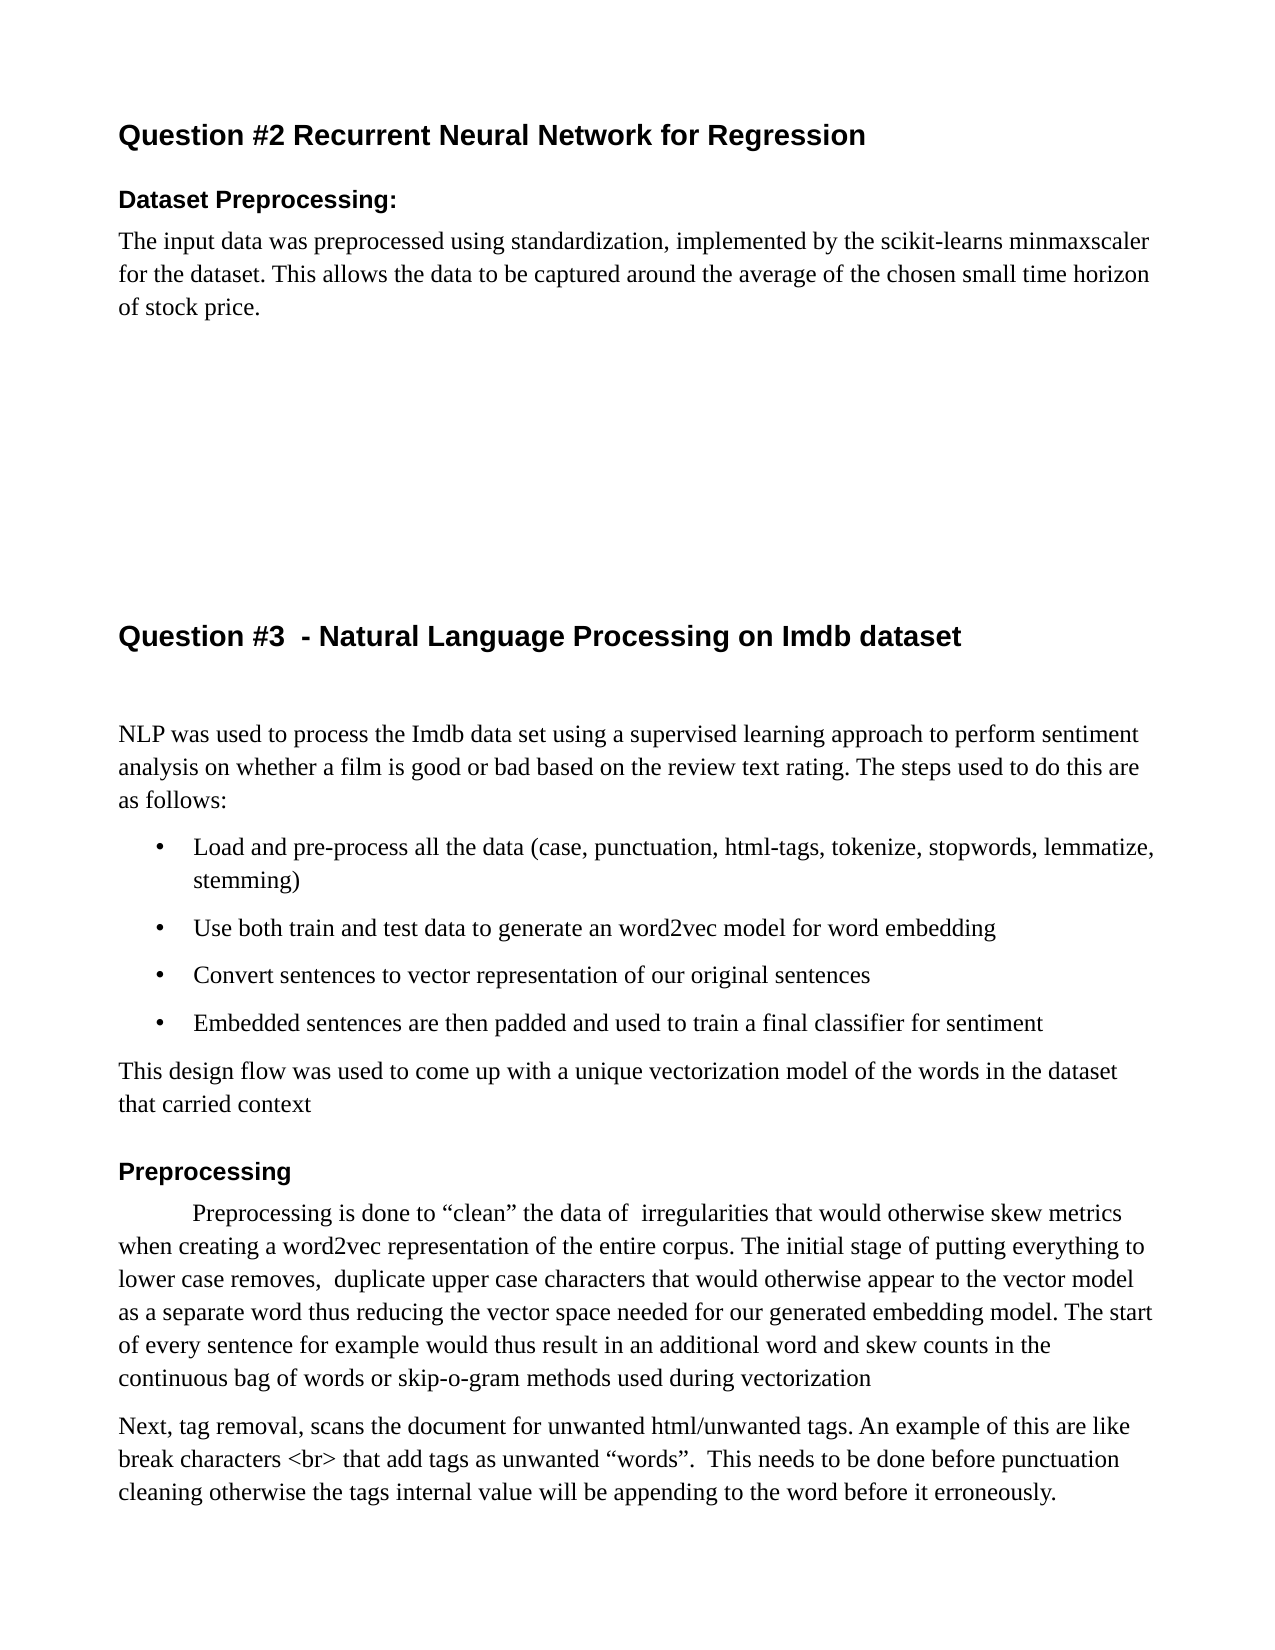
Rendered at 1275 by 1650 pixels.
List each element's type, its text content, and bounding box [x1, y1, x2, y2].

subtitle Dataset Preprocessing: [118, 185, 1157, 214]
subtitle Question #3 - Natural Language Processing on Imdb dataset [118, 619, 1157, 653]
text This design flow was used to come up with a unique vectorization model of the words in the dataset that carried context [118, 1056, 1157, 1117]
list Load and pre-process all the data (case, punctuation, html-tags, tokenize, stopwords, lemmatize, stemming) [156, 832, 1157, 894]
text Preprocessing is done to “clean” the data of irregularities that would otherwise skew metrics when creating a word2vec representation of the entire corpus. The initial stage of putting everything to lower case removes, duplicate upper case characters that would otherwise appear to the vector model as a separate word thus reducing the vector space needed for our generated embedding model. The start of every sentence for example would thus result in an additional word and skew counts in the continuous bag of words or skip-o-gram methods used during vectorization [118, 1198, 1157, 1392]
text Next, tag removal, scans the document for unwanted html/unwanted tags. An example of this are like break characters <br> that add tags as unwanted “words”. This needs to be done before punctuation cleaning otherwise the tags internal value will be appending to the word before it erroneously. [118, 1411, 1157, 1506]
subtitle Question #2 Recurrent Neural Network for Regression [118, 118, 1157, 152]
text NLP was used to process the Imdb data set using a supervised learning approach to perform sentiment analysis on whether a film is good or bad based on the review text rating. The steps used to do this are as follows: [118, 719, 1157, 813]
list Embedded sentences are then padded and used to train a final classifier for sentiment [156, 1008, 1157, 1037]
list Use both train and test data to generate an word2vec model for word embedding [156, 913, 1157, 942]
text The input data was preprocessed using standardization, implemented by the scikit-learns minmaxscaler for the dataset. This allows the data to be captured around the average of the chosen small time horizon of stock price. [118, 226, 1157, 321]
list Convert sentences to vector representation of our original sentences [156, 961, 1157, 989]
subtitle Preprocessing [118, 1157, 1157, 1186]
